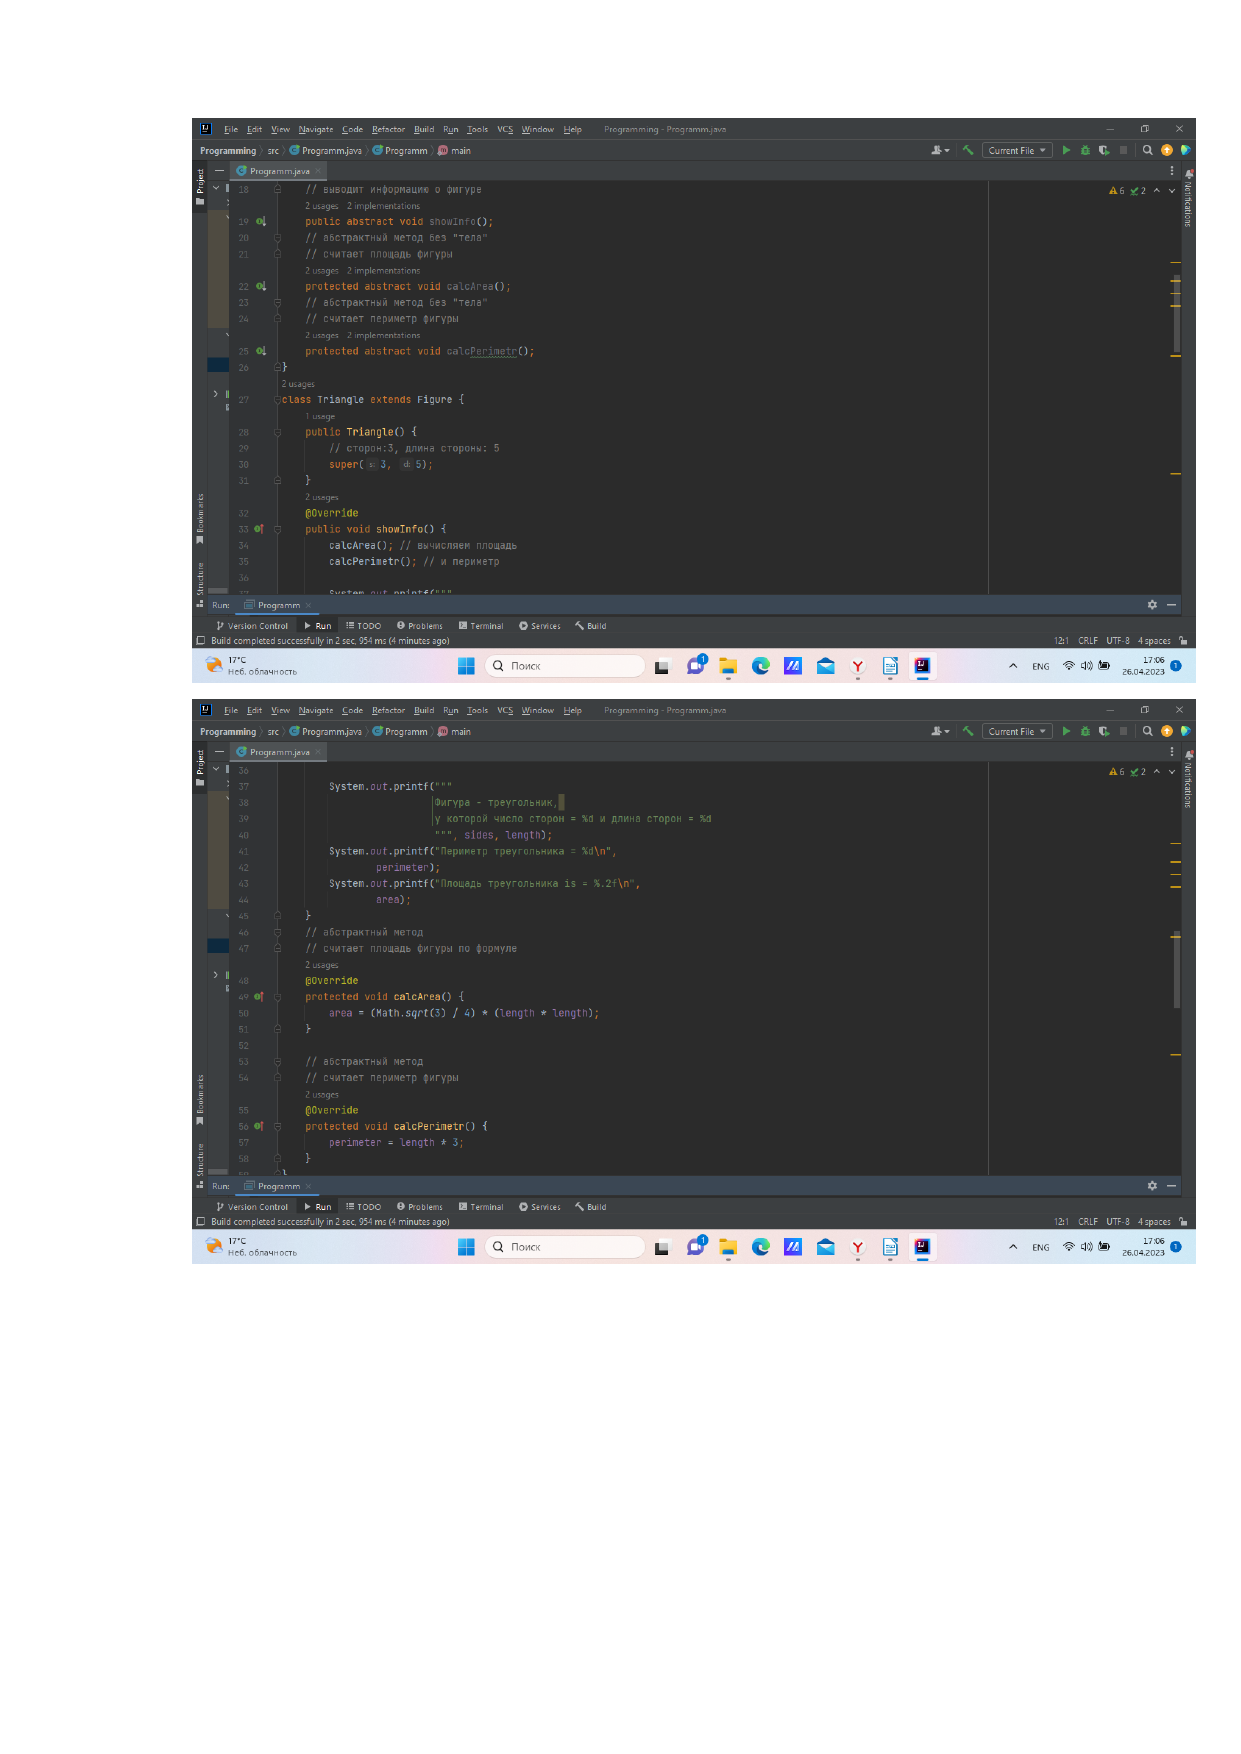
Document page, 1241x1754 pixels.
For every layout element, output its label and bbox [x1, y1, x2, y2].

picture [192, 699, 1196, 1264]
picture [192, 118, 1196, 683]
